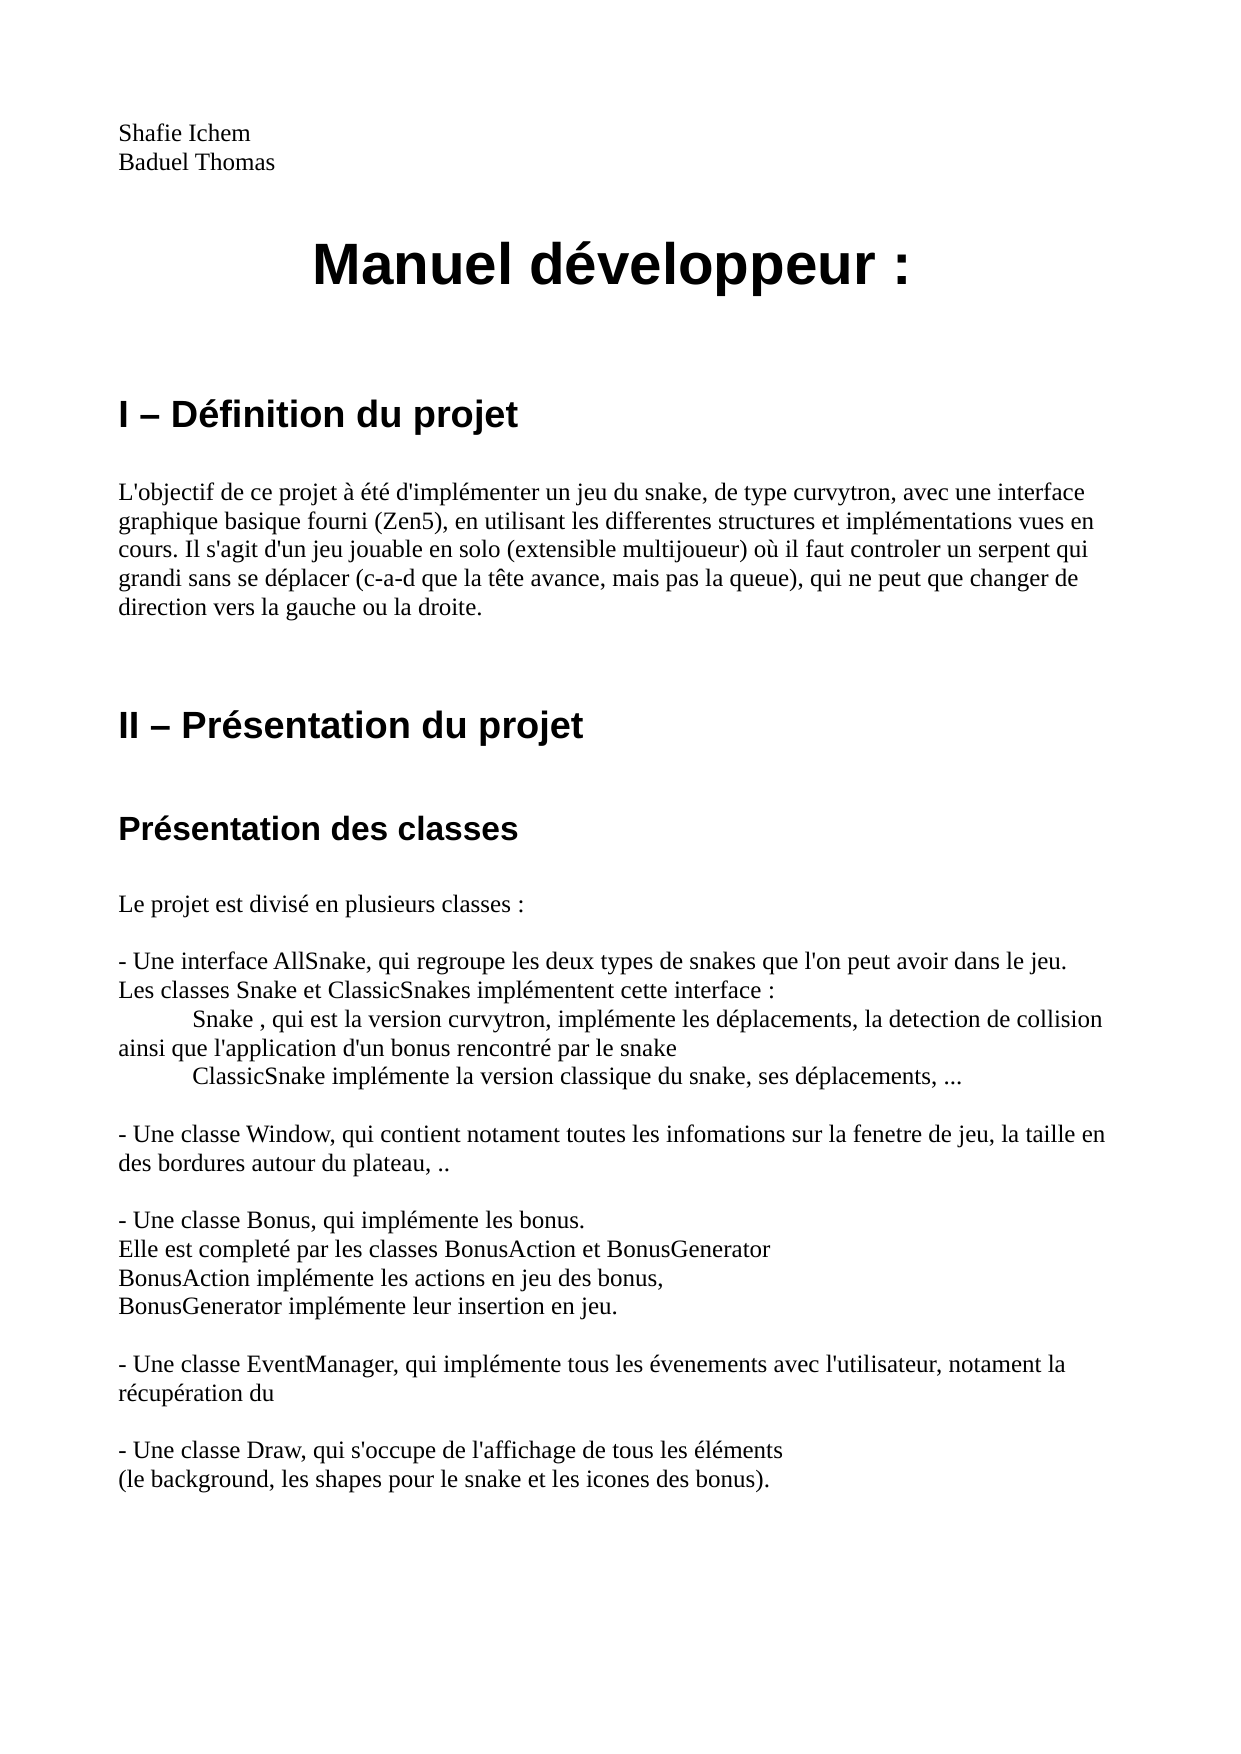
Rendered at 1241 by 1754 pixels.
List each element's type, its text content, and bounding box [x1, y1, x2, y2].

subtitle Présentation des classes [118, 809, 1122, 848]
text Snake , qui est la version curvytron, implémente les déplacements, la detection de collision ainsi que l'application d'un bonus rencontré par le snake [118, 1004, 1122, 1061]
text - Une classe Bonus, qui implémente les bonus. [118, 1205, 1122, 1234]
text ClassicSnake implémente la version classique du snake, ses déplacements, ... [118, 1061, 1122, 1090]
text (le background, les shapes pour le snake et les icones des bonus). [118, 1464, 1122, 1493]
text Elle est completé par les classes BonusAction et BonusGenerator [118, 1234, 1122, 1263]
text - Une classe Window, qui contient notament toutes les infomations sur la fenetre de jeu, la taille en des bordures autour du plateau, .. [118, 1119, 1122, 1176]
text L'objectif de ce projet à été d'implémenter un jeu du snake, de type curvytron, avec une interface graphique basique fourni (Zen5), en utilisant les differentes structures et implémentations vues en cours. Il s'agit d'un jeu jouable en solo (extensible multijoueur) où il faut controler un serpent qui grandi sans se déplacer (c-a-d que la tête avance, mais pas la queue), qui ne peut que changer de direction vers la gauche ou la droite. [118, 477, 1122, 621]
text BonusGenerator implémente leur insertion en jeu. [118, 1291, 1122, 1320]
text Les classes Snake et ClassicSnakes implémentent cette interface : [118, 975, 1122, 1004]
text BonusAction implémente les actions en jeu des bonus, [118, 1263, 1122, 1291]
text - Une classe EventManager, qui implémente tous les évenements avec l'utilisateur, notament la récupération du [118, 1349, 1122, 1406]
text Le projet est divisé en plusieurs classes : [118, 889, 1122, 918]
subtitle II – Présentation du projet [118, 703, 1122, 747]
subtitle I – Définition du projet [118, 392, 1122, 436]
text - Une interface AllSnake, qui regroupe les deux types de snakes que l'on peut avoir dans le jeu. [118, 946, 1122, 975]
text - Une classe Draw, qui s'occupe de l'affichage de tous les éléments [118, 1435, 1122, 1464]
title Manuel développeur : [118, 230, 1122, 297]
